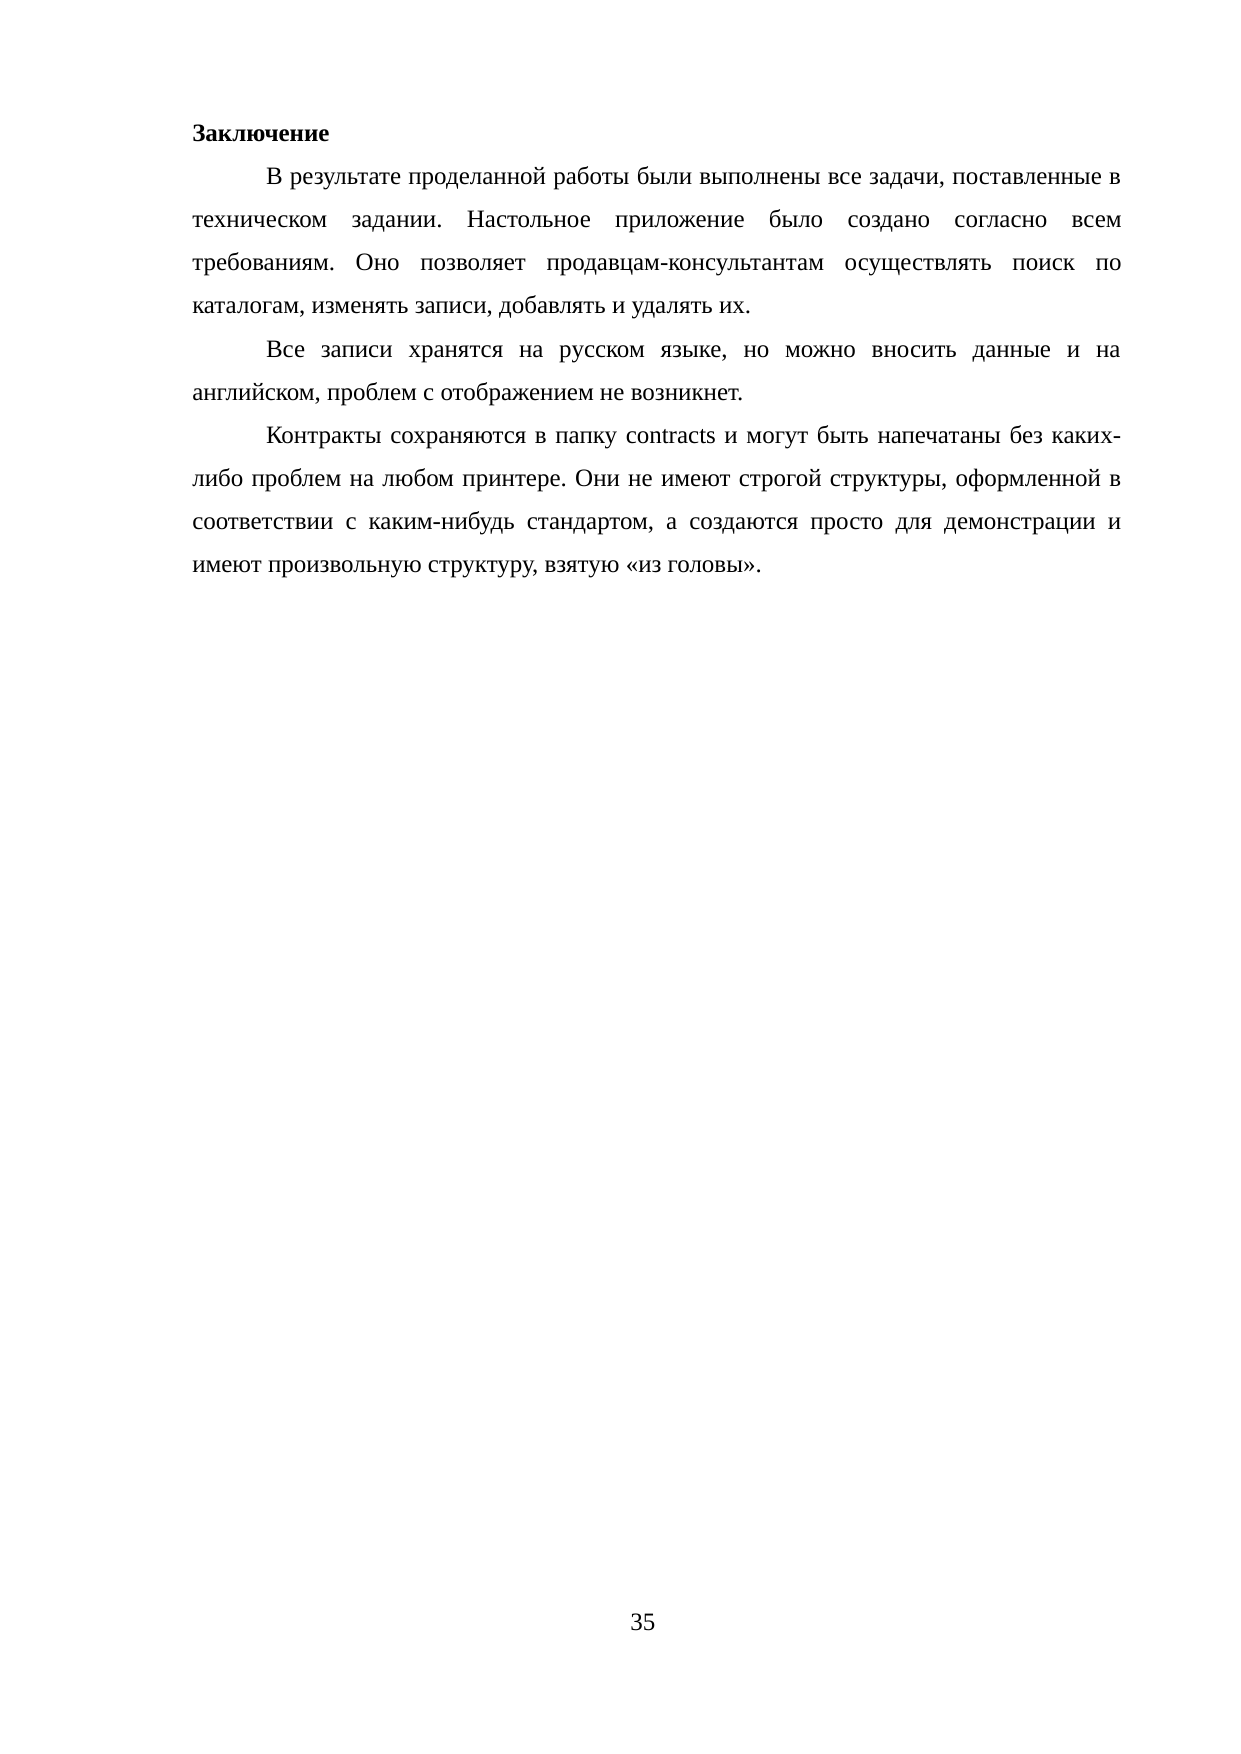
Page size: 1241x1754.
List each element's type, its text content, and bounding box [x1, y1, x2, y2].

text В результате проделанной работы были выполнены все задачи, поставленные в техническом задании. Настольное приложение было создано согласно всем требованиям. Оно позволяет продавцам-консультантам осуществлять поиск по каталогам, изменять записи, добавлять и удалять их. [192, 161, 1122, 319]
text Все записи хранятся на русском языке, но можно вносить данные и на английском, проблем с отображением не возникнет. [192, 334, 1122, 406]
subtitle Заключение [192, 118, 1122, 147]
text Контракты сохраняются в папку contracts и могут быть напечатаны без каких-либо проблем на любом принтере. Они не имеют строгой структуры, оформленной в соответствии с каким-нибудь стандартом, а создаются просто для демонстрации и имеют произвольную структуру, взятую «из головы». [192, 420, 1122, 578]
